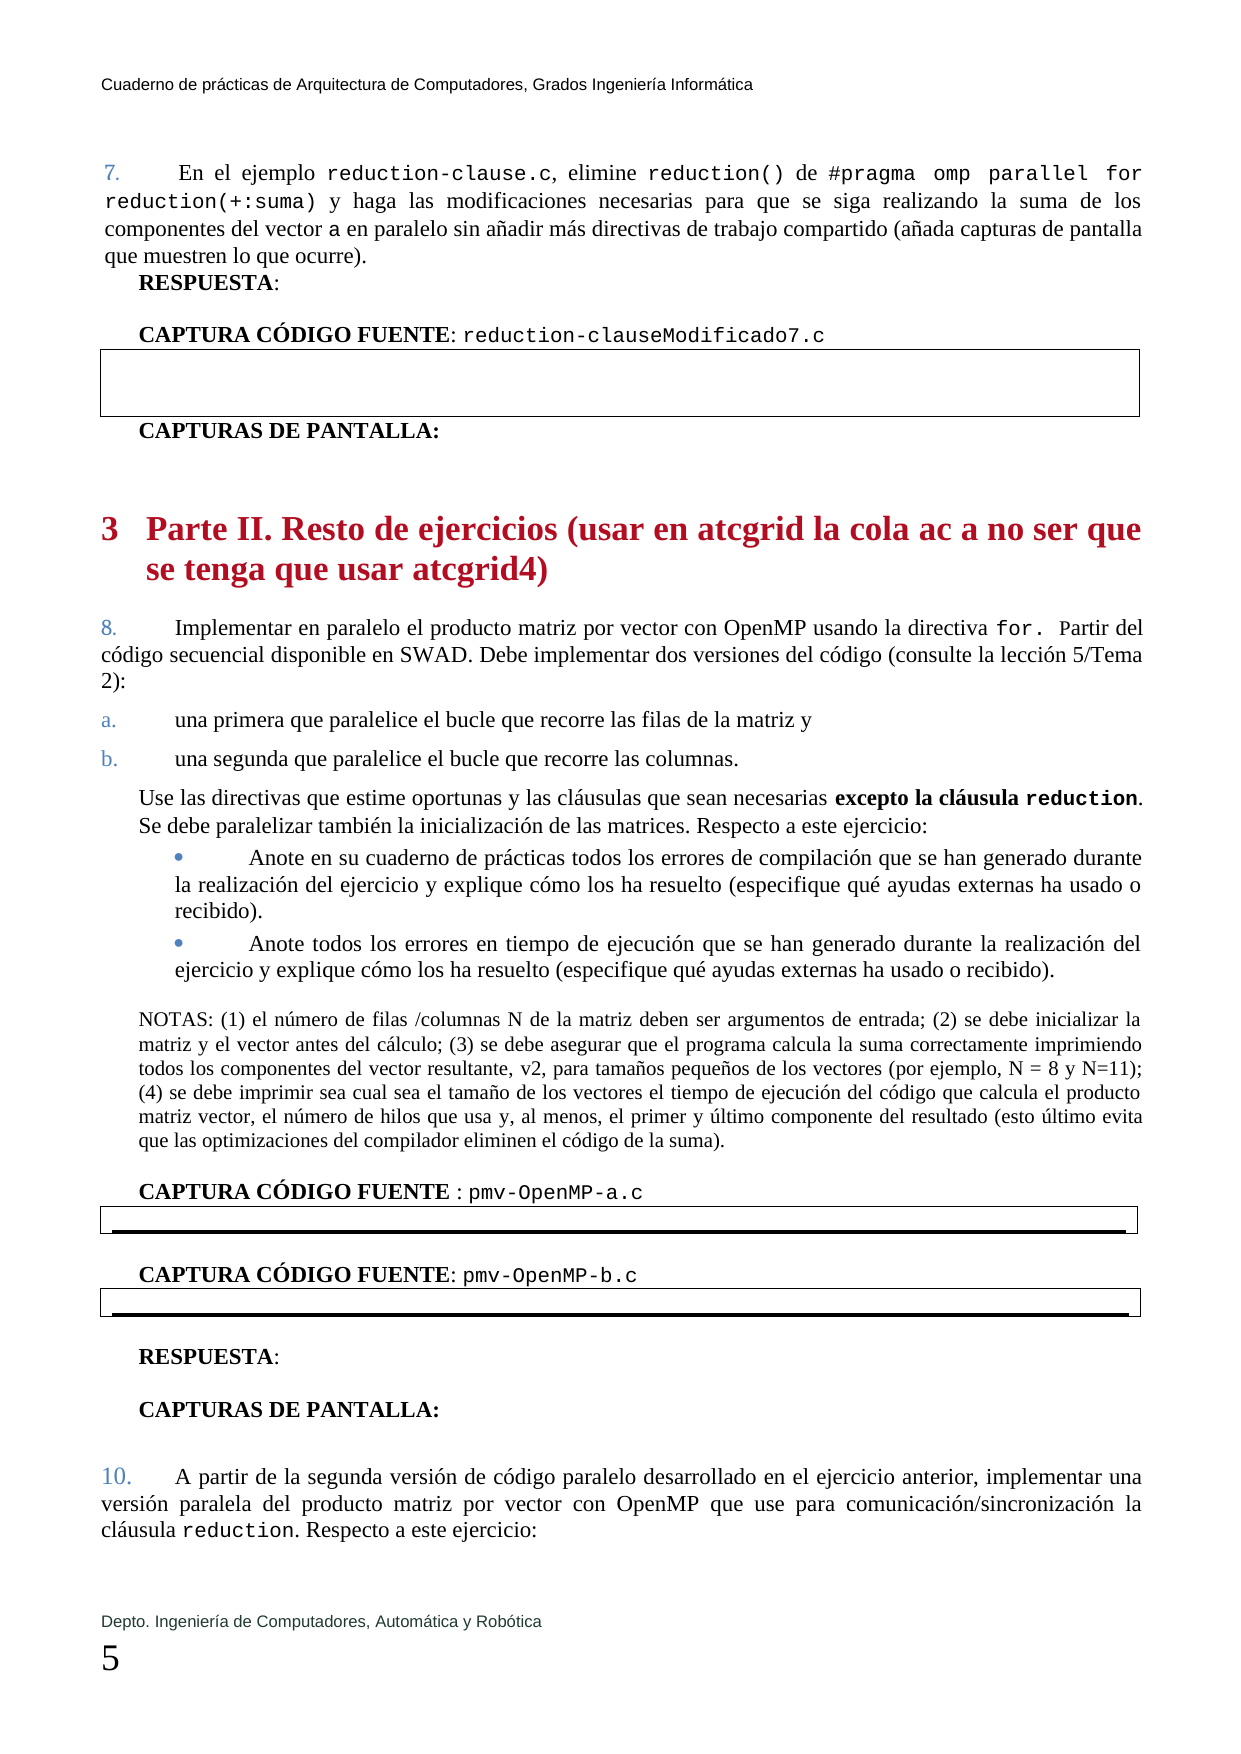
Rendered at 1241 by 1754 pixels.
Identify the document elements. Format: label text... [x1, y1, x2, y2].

table_header [101, 1289, 1140, 1316]
list Use las directivas que estime oportunas y las cláusulas que sean necesarias excepto la cláusula reduction. Se debe paralelizar también la inicialización de las matrices. Respecto a este ejercicio: [138, 784, 1143, 838]
list una segunda que paralelice el bucle que recorre las columnas. [101, 745, 1143, 772]
text RESPUESTA: [138, 268, 1143, 295]
list Anote en su cuaderno de prácticas todos los errores de compilación que se han generado durante la realización del ejercicio y explique cómo los ha resuelto (especifique qué ayudas externas ha usado o recibido). [174, 844, 1143, 923]
text CAPTURAS DE PANTALLA: [138, 1396, 1143, 1422]
list Implementar en paralelo el producto matriz por vector con OpenMP usando la directiva for. Partir del código secuencial disponible en SWAD. Debe implementar dos versiones del código (consulte la lección 5/Tema 2): [101, 613, 1143, 694]
list una primera que paralelice el bucle que recorre las filas de la matriz y [101, 706, 1143, 733]
text CAPTURA CÓDIGO FUENTE: pmv-OpenMP-b.c [138, 1261, 1143, 1288]
text CAPTURA CÓDIGO FUENTE : pmv-OpenMP-a.c [138, 1178, 1143, 1206]
list En el ejemplo reduction-clause.c, elimine reduction() de #pragma omp parallel for reduction(+:suma) y haga las modificaciones necesarias para que se siga realizando la suma de los componentes del vector a en paralelo sin añadir más directivas de trabajo compartido (añada capturas de pantalla que muestren lo que ocurre). [104, 159, 1143, 268]
table_header [101, 350, 1139, 416]
text CAPTURAS DE PANTALLA: [138, 417, 1143, 443]
table_header [101, 1207, 1137, 1233]
list NOTAS: (1) el número de filas /columnas N de la matriz deben ser argumentos de entrada; (2) se debe inicializar la matriz y el vector antes del cálculo; (3) se debe asegurar que el programa calcula la suma correctamente imprimiendo todos los componentes del vector resultante, v2, para tamaños pequeños de los vectores (por ejemplo, N = 8 y N=11); (4) se debe imprimir sea cual sea el tamaño de los vectores el tiempo de ejecución del código que calcula el producto matriz vector, el número de hilos que usa y, al menos, el primer y último componente del resultado (esto último evita que las optimizaciones del compilador eliminen el código de la suma). [138, 1007, 1143, 1152]
text CAPTURA CÓDIGO FUENTE: reduction-clauseModificado7.c [138, 321, 1143, 349]
subtitle Parte II. Resto de ejercicios (usar en atcgrid la cola ac a no ser que se tenga que usar atcgrid4) [101, 507, 1143, 588]
text RESPUESTA: [138, 1343, 1143, 1369]
list Anote todos los errores en tiempo de ejecución que se han generado durante la realización del ejercicio y explique cómo los ha resuelto (especifique qué ayudas externas ha usado o recibido). [174, 930, 1143, 982]
list A partir de la segunda versión de código paralelo desarrollado en el ejercicio anterior, implementar una versión paralela del producto matriz por vector con OpenMP que use para comunicación/sincronización la cláusula reduction. Respecto a este ejercicio: [101, 1461, 1143, 1544]
